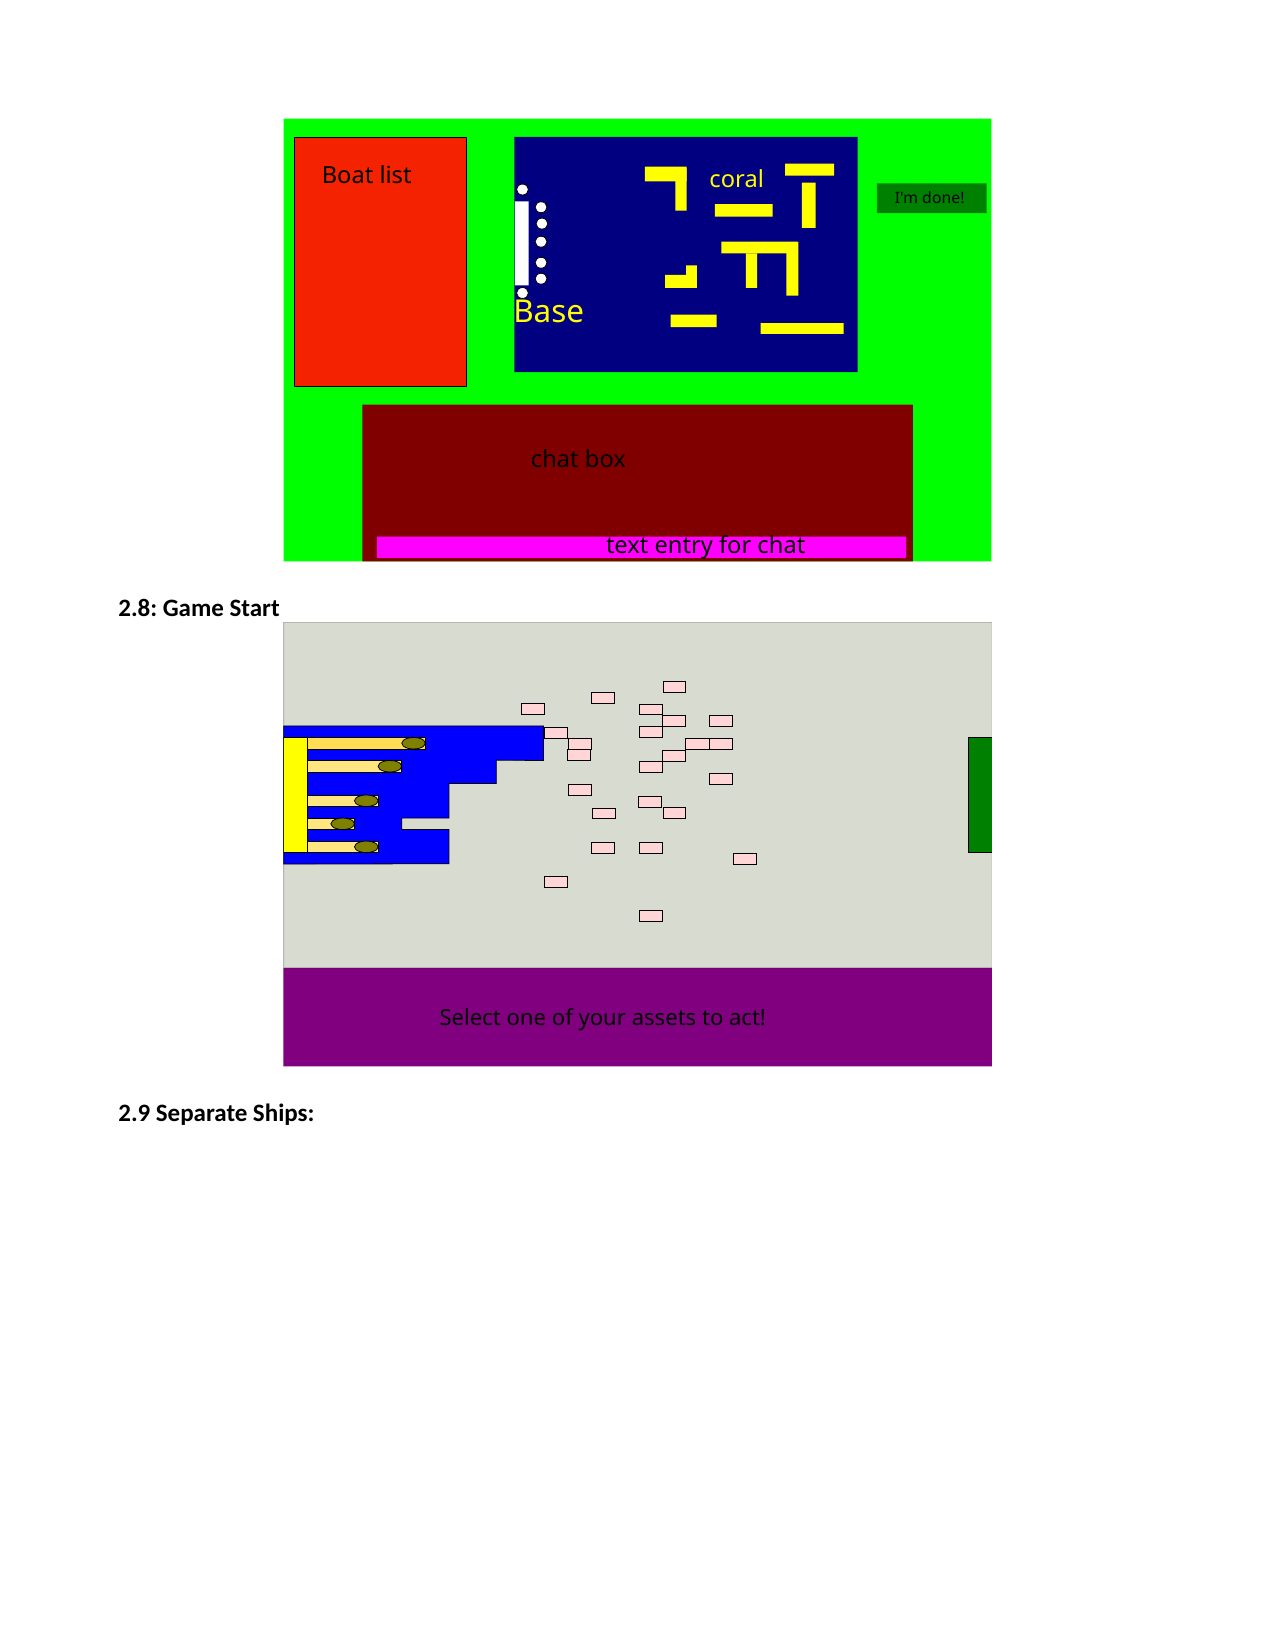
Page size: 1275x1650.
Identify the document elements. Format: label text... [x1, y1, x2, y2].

text 2.8: Game Start [118, 592, 1157, 623]
text 2.9 Separate Ships: [118, 1097, 1157, 1127]
